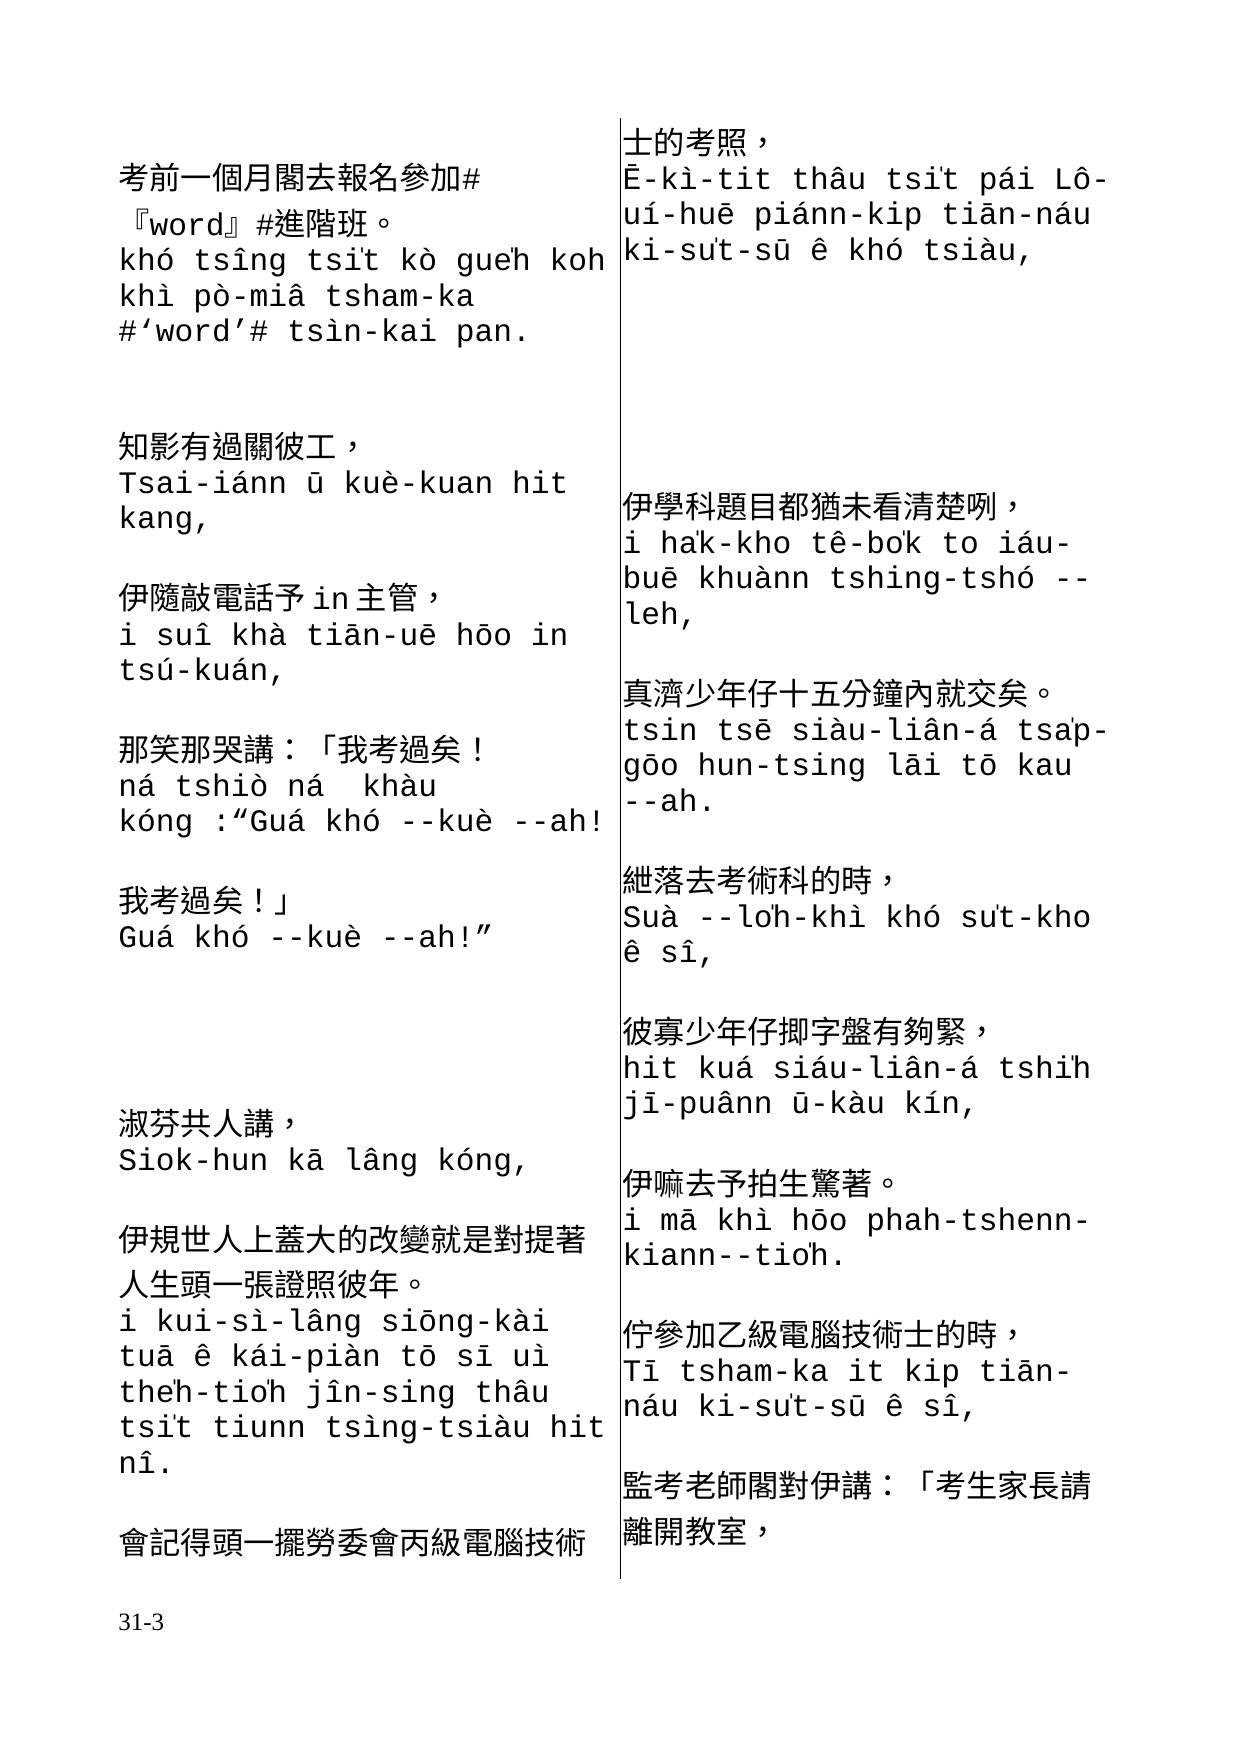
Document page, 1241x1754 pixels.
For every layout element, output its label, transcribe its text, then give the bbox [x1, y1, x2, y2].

text 監考老師閣對伊講：「考生家長請離開教室， [622, 1462, 1122, 1552]
text Suà --lo̍h-khì khó su̍t-kho ê sî, [622, 901, 1122, 972]
text 我考過矣！」 [118, 877, 618, 922]
text 伊嘛去予拍生驚著。 [622, 1159, 1122, 1204]
text 伊隨敲電話予in主管， [118, 573, 618, 619]
text 真濟少年仔十五分鐘內就交矣。 [622, 669, 1122, 714]
text Tsai-iánn ū kuè-kuan hit kang, [118, 467, 618, 538]
text ná tshiò ná khàu kóng :“Guá khó --kuè --ah! [118, 770, 618, 841]
text i kui-sì-lâng siōng-kài tuā ê kái-piàn tō sī uì the̍h-tio̍h jîn-sing thâu tsi̍t tiunn tsìng-tsiàu hit nî. [118, 1305, 618, 1482]
text Ē-kì-tit thâu tsi̍t pái Lô-uí-huē piánn-kip tiān-náu ki-su̍t-sū ê khó tsiàu, [622, 163, 1122, 269]
text 紲落去考術科的時， [622, 856, 1122, 901]
text 那笑那哭講：「我考過矣！ [118, 725, 618, 770]
text 伊規世人上蓋大的改變就是對提著人生頭一張證照彼年。 [118, 1215, 618, 1305]
text 士的考照， [622, 118, 1122, 163]
text tsin tsē siàu-liân-á tsa̍p-gōo hun-tsing lāi tō kau --ah. [622, 714, 1122, 820]
text hit kuá siáu-liân-á tshi̍h jī-puânn ū-kàu kín, [622, 1052, 1122, 1123]
text Siok-hun kā lâng kóng, [118, 1144, 618, 1179]
text 考前一個月閣去報名參加#『word』#進階班。 [118, 153, 618, 245]
text i ha̍k-kho tê-bo̍k to iáu-buē khuànn tshing-tshó --leh, [622, 527, 1122, 633]
text i mā khì hōo phah-tshenn-kiann--tio̍h. [622, 1204, 1122, 1275]
text 知影有過關彼工， [118, 422, 618, 467]
text 會記得頭一擺勞委會丙級電腦技術 [118, 1518, 618, 1563]
text 佇參加乙級電腦技術士的時， [622, 1310, 1122, 1355]
text 伊學科題目都猶未看清楚咧， [622, 482, 1122, 527]
text 淑芬共人講， [118, 1099, 618, 1144]
text 彼寡少年仔揤字盤有夠緊， [622, 1007, 1122, 1052]
text i suî khà tiān-uē hōo in tsú-kuán, [118, 619, 618, 690]
text Tī tsham-ka it kip tiān-náu ki-su̍t-sū ê sî, [622, 1355, 1122, 1426]
text Guá khó --kuè --ah!” [118, 922, 618, 957]
text khó tsîng tsi̍t kò gue̍h koh khì pò-miâ tsham-ka #‘word’# tsìn-kai pan. [118, 245, 618, 351]
